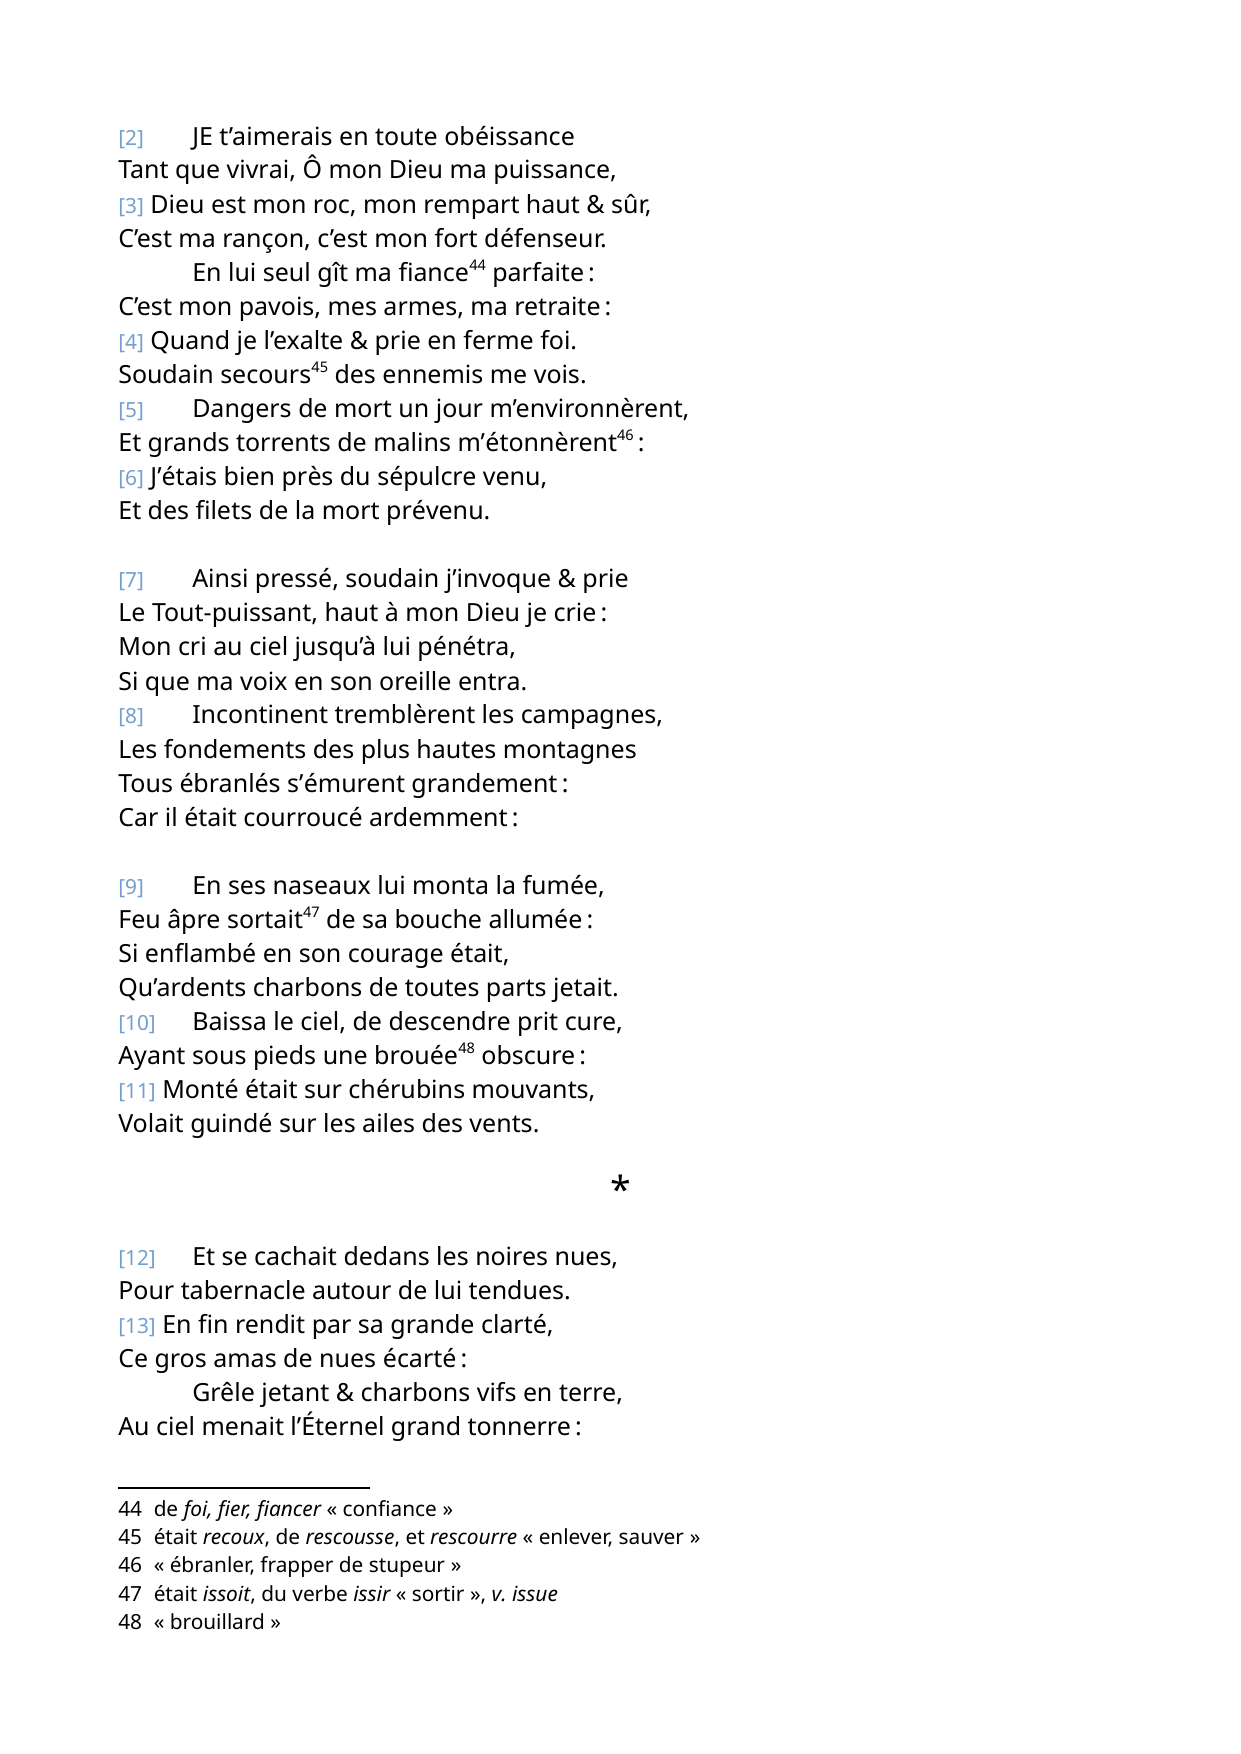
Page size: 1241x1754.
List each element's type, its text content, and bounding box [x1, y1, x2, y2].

text Ayant sous pieds une brouée obscure : [118, 1038, 1122, 1072]
text « ébranler, frapper de stupeur » [118, 1551, 1122, 1579]
text Mon cri au ciel jusqu’à lui pénétra, [118, 629, 1122, 663]
text Au ciel menait l’Éternel grand tonnerre : [118, 1409, 1122, 1443]
text était recoux, de rescousse, et rescourre « enlever, sauver » [118, 1522, 1122, 1551]
text Et des filets de la mort prévenu. [118, 493, 1122, 527]
text Et grands torrents de malins m’étonnèrent : [118, 425, 1122, 459]
text [13] En fin rendit par sa grande clarté, [118, 1306, 1122, 1341]
text C’est mon pavois, mes armes, ma retraite : [118, 288, 1122, 322]
text Les fondements des plus hautes montagnes [118, 731, 1122, 765]
text Tant que vivrai, Ô mon Dieu ma puissance, [118, 152, 1122, 186]
text Ce gros amas de nues écarté : [118, 1341, 1122, 1374]
text [4] Quand je l’exalte & prie en ferme foi. [118, 322, 1122, 357]
text [6] J’étais bien près du sépulcre venu, [118, 459, 1122, 493]
text * [118, 1164, 1122, 1215]
text Tous ébranlés s’émurent grandement : [118, 765, 1122, 799]
text Soudain secours des ennemis me vois. [118, 357, 1122, 391]
text [2] JE t’aimerais en toute obéissance [118, 118, 1122, 152]
text [10] Baissa le ciel, de descendre prit cure, [118, 1004, 1122, 1038]
text de foi, fier, fiancer « confiance » [118, 1494, 1122, 1522]
text était issoit, du verbe issir « sortir », v. issue [118, 1579, 1122, 1607]
text Grêle jetant & charbons vifs en terre, [118, 1374, 1122, 1409]
text [5] Dangers de mort un jour m’environnèrent, [118, 391, 1122, 425]
text [9] En ses naseaux lui monta la fumée, [118, 867, 1122, 902]
text Volait guindé sur les ailes des vents. [118, 1106, 1122, 1140]
text Feu âpre sortait de sa bouche allumée : [118, 902, 1122, 936]
text Qu’ardents charbons de toutes parts jetait. [118, 970, 1122, 1004]
text [11] Monté était sur chérubins mouvants, [118, 1072, 1122, 1106]
text En lui seul gît ma fiance parfaite : [118, 254, 1122, 288]
text « brouillard » [118, 1607, 1122, 1636]
text [3] Dieu est mon roc, mon rempart haut & sûr, [118, 186, 1122, 220]
text Si que ma voix en son oreille entra. [118, 663, 1122, 697]
text [12] Et se cachait dedans les noires nues, [118, 1238, 1122, 1272]
text Car il était courroucé ardemment : [118, 799, 1122, 833]
text [7] Ainsi pressé, soudain j’invoque & prie [118, 561, 1122, 595]
text [8] Incontinent tremblèrent les campagnes, [118, 697, 1122, 731]
text Si enflambé en son courage était, [118, 936, 1122, 970]
text C’est ma rançon, c’est mon fort défenseur. [118, 220, 1122, 254]
text Le Tout-puissant, haut à mon Dieu je crie : [118, 595, 1122, 629]
text Pour tabernacle autour de lui tendues. [118, 1272, 1122, 1306]
